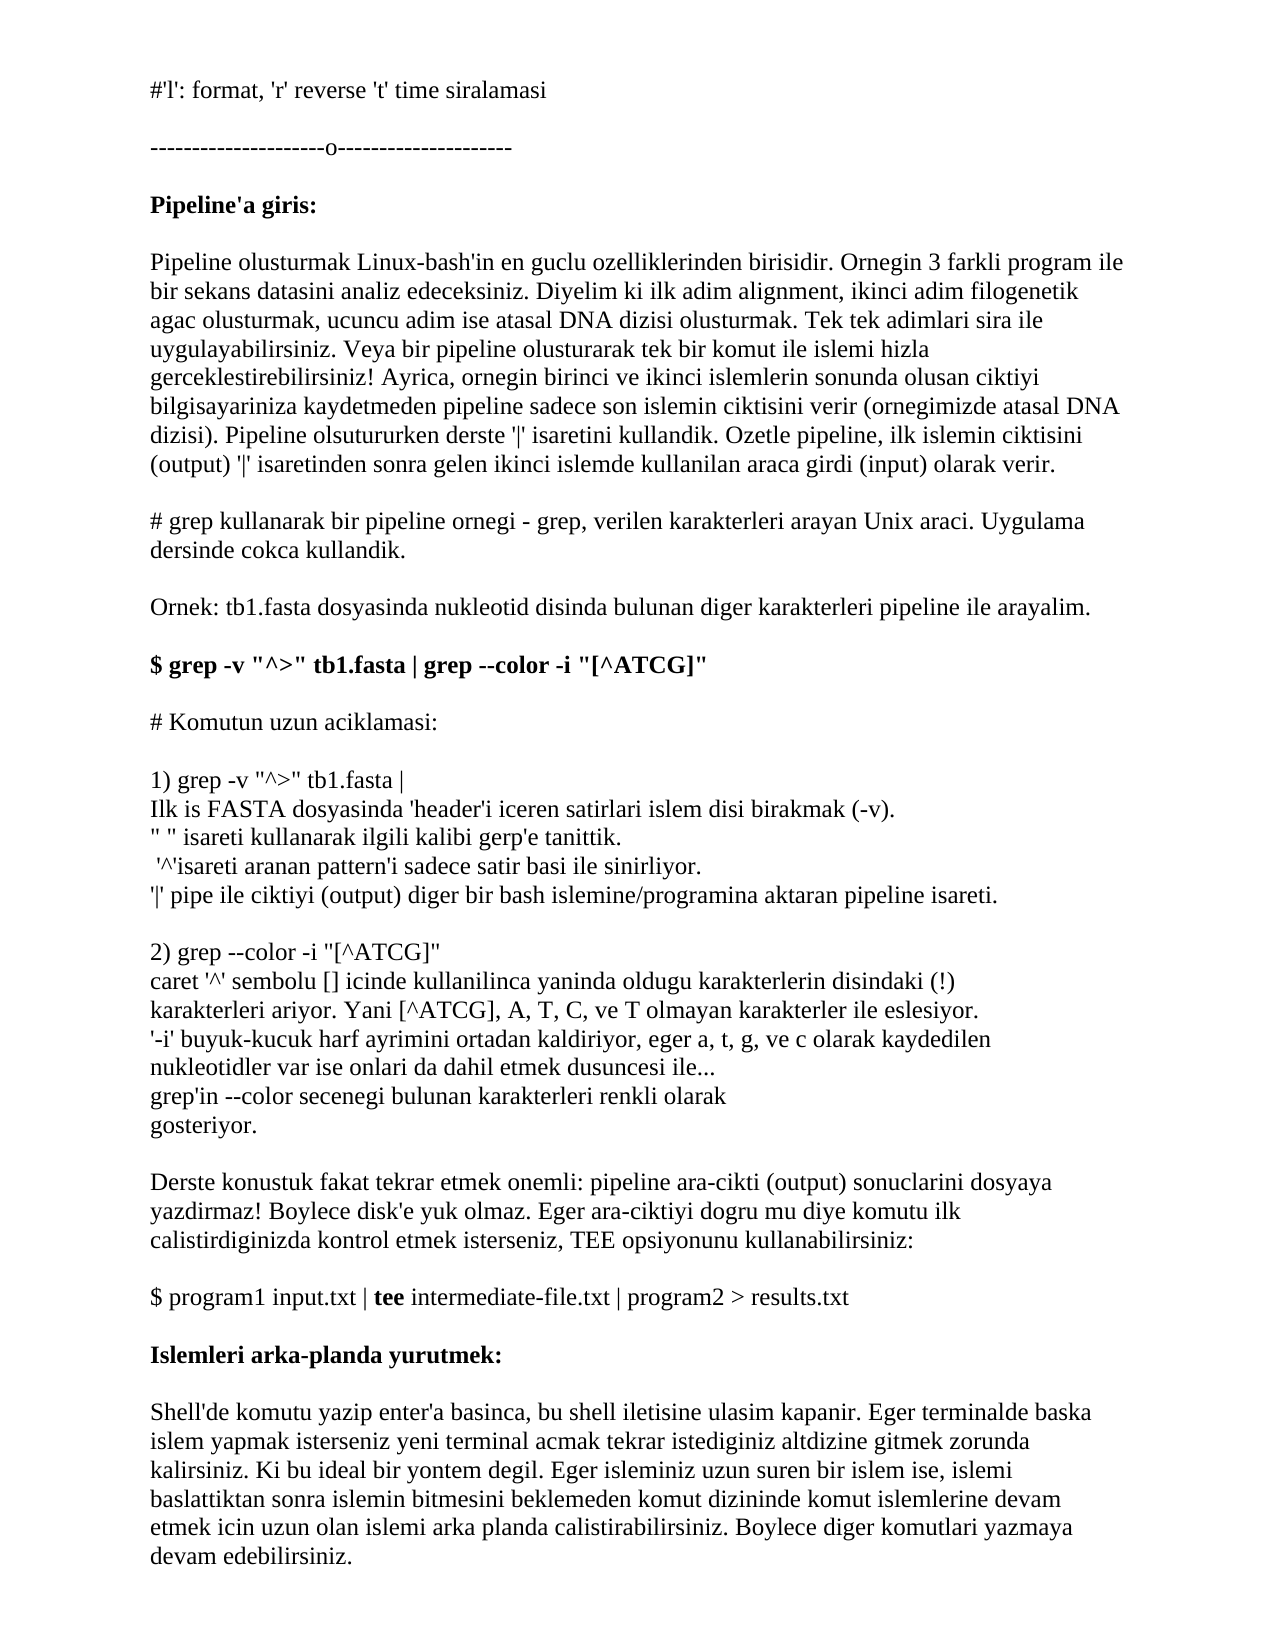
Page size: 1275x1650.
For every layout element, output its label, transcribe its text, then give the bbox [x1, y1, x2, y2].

text ---------------------o--------------------- [150, 132, 1125, 161]
text 2) grep --color -i "[^ATCG]" [150, 937, 1125, 966]
text #'l': format, 'r' reverse 't' time siralamasi [150, 75, 1125, 104]
text Ornek: tb1.fasta dosyasinda nukleotid disinda bulunan diger karakterleri pipeline ile arayalim. [150, 592, 1125, 621]
text caret '^' sembolu [] icinde kullanilinca yaninda oldugu karakterlerin disindaki (!) [150, 966, 1125, 995]
text Pipeline'a giris: [150, 190, 1125, 219]
text nukleotidler var ise onlari da dahil etmek dusuncesi ile... [150, 1052, 1125, 1081]
text # grep kullanarak bir pipeline ornegi - grep, verilen karakterleri arayan Unix araci. Uygulama dersinde cokca kullandik. [150, 506, 1125, 564]
text Derste konustuk fakat tekrar etmek onemli: pipeline ara-cikti (output) sonuclarini dosyaya yazdirmaz! Boylece disk'e yuk olmaz. Eger ara-ciktiyi dogru mu diye komutu ilk calistirdiginizda kontrol etmek isterseniz, TEE opsiyonunu kullanabilirsiniz: [150, 1167, 1125, 1254]
text Pipeline olusturmak Linux-bash'in en guclu ozelliklerinden birisidir. Ornegin 3 farkli program ile bir sekans datasini analiz edeceksiniz. Diyelim ki ilk adim alignment, ikinci adim filogenetik agac olusturmak, ucuncu adim ise atasal DNA dizisi olusturmak. Tek tek adimlari sira ile uygulayabilirsiniz. Veya bir pipeline olusturarak tek bir komut ile islemi hizla gerceklestirebilirsiniz! Ayrica, ornegin birinci ve ikinci islemlerin sonunda olusan ciktiyi bilgisayariniza kaydetmeden pipeline sadece son islemin ciktisini verir (ornegimizde atasal DNA dizisi). Pipeline olsutururken derste '|' isaretini kullandik. Ozetle pipeline, ilk islemin ciktisini (output) '|' isaretinden sonra gelen ikinci islemde kullanilan araca girdi (input) olarak verir. [150, 247, 1125, 477]
text '|' pipe ile ciktiyi (output) diger bir bash islemine/programina aktaran pipeline isareti. [150, 880, 1125, 909]
text Ilk is FASTA dosyasinda 'header'i iceren satirlari islem disi birakmak (-v). [150, 794, 1125, 822]
text # Komutun uzun aciklamasi: [150, 707, 1125, 736]
text Shell'de komutu yazip enter'a basinca, bu shell iletisine ulasim kapanir. Eger terminalde baska islem yapmak isterseniz yeni terminal acmak tekrar istediginiz altdizine gitmek zorunda kalirsiniz. Ki bu ideal bir yontem degil. Eger isleminiz uzun suren bir islem ise, islemi baslattiktan sonra islemin bitmesini beklemeden komut dizininde komut islemlerine devam etmek icin uzun olan islemi arka planda calistirabilirsiniz. Boylece diger komutlari yazmaya devam edebilirsiniz. [150, 1397, 1125, 1570]
text grep'in --color secenegi bulunan karakterleri renkli olarak [150, 1081, 1125, 1110]
text Islemleri arka-planda yurutmek: [150, 1340, 1125, 1369]
text 1) grep -v "^>" tb1.fasta | [150, 765, 1125, 794]
text gosteriyor. [150, 1110, 1125, 1139]
text $ program1 input.txt | tee intermediate-file.txt | program2 > results.txt [150, 1282, 1125, 1311]
text karakterleri ariyor. Yani [^ATCG], A, T, C, ve T olmayan karakterler ile eslesiyor. [150, 995, 1125, 1024]
text " " isareti kullanarak ilgili kalibi gerp'e tanittik. [150, 822, 1125, 851]
text $ grep -v "^>" tb1.fasta | grep --color -i "[^ATCG]" [150, 650, 1125, 679]
text '-i' buyuk-kucuk harf ayrimini ortadan kaldiriyor, eger a, t, g, ve c olarak kaydedilen [150, 1024, 1125, 1052]
text '^'isareti aranan pattern'i sadece satir basi ile sinirliyor. [150, 851, 1125, 880]
